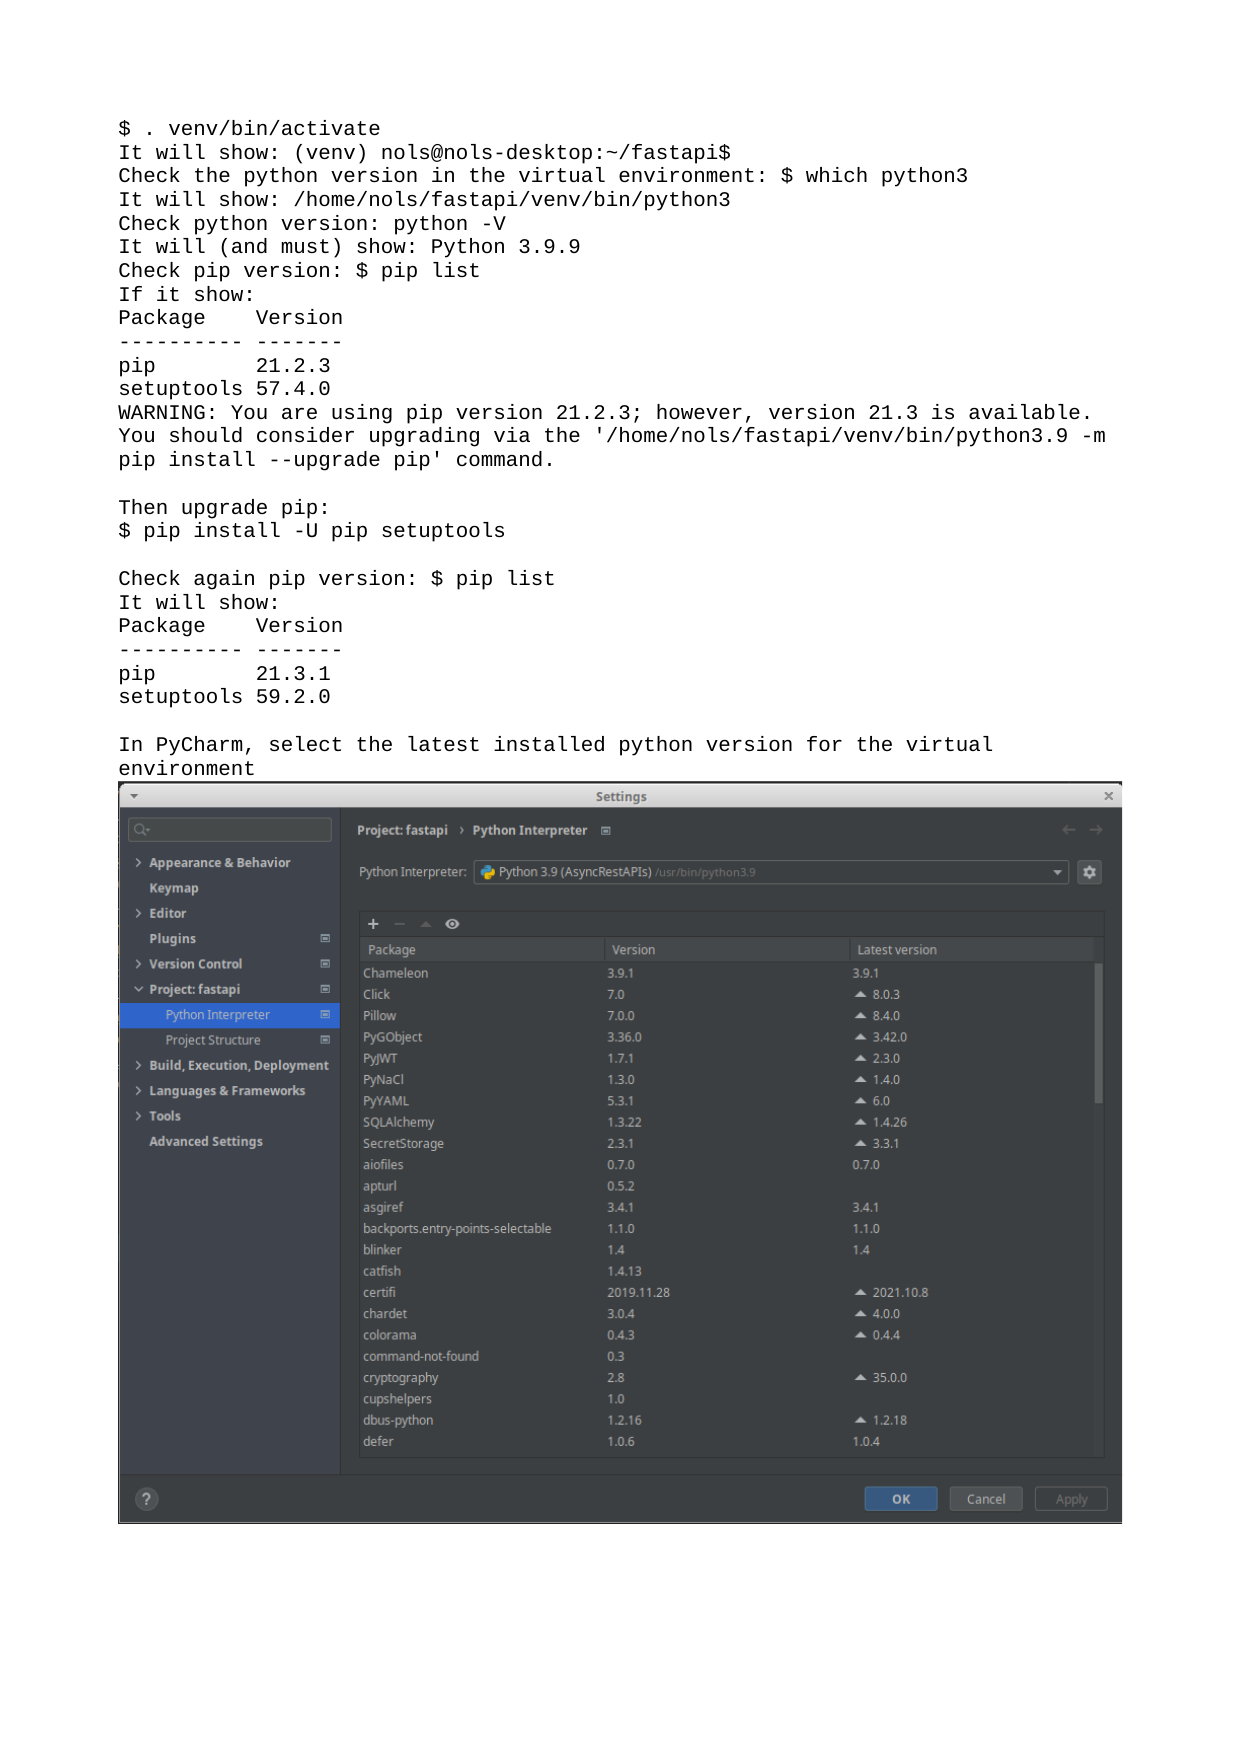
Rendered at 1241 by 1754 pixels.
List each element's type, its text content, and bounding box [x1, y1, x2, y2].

text Package Version [118, 307, 1122, 331]
text It will (and must) show: Python 3.9.9 [118, 236, 1122, 260]
text pip 21.2.3 [118, 354, 1122, 378]
text Check pip version: $ pip list [118, 260, 1122, 284]
picture [118, 781, 1123, 1524]
text Then upgrade pip: [118, 497, 1122, 521]
text Check python version: python -V [118, 213, 1122, 236]
text It will show: [118, 592, 1122, 616]
text It will show: /home/nols/fastapi/venv/bin/python3 [118, 189, 1122, 213]
text In PyCharm, select the latest installed python version for the virtual environment [118, 734, 1122, 781]
text ---------- ------- [118, 639, 1122, 663]
text WARNING: You are using pip version 21.2.3; however, version 21.3 is available. [118, 402, 1122, 426]
text pip 21.3.1 [118, 663, 1122, 686]
text Check again pip version: $ pip list [118, 568, 1122, 592]
text You should consider upgrading via the '/home/nols/fastapi/venv/bin/python3.9 -m pip install --upgrade pip' command. [118, 426, 1122, 473]
text $ . venv/bin/activate [118, 118, 1122, 142]
text Check the python version in the virtual environment: $ which python3 [118, 165, 1122, 189]
text $ pip install -U pip setuptools [118, 521, 1122, 544]
text Package Version [118, 616, 1122, 639]
text It will show: (venv) nols@nols-desktop:~/fastapi$ [118, 142, 1122, 165]
text setuptools 57.4.0 [118, 378, 1122, 402]
text ---------- ------- [118, 331, 1122, 354]
text If it show: [118, 284, 1122, 307]
text setuptools 59.2.0 [118, 686, 1122, 710]
